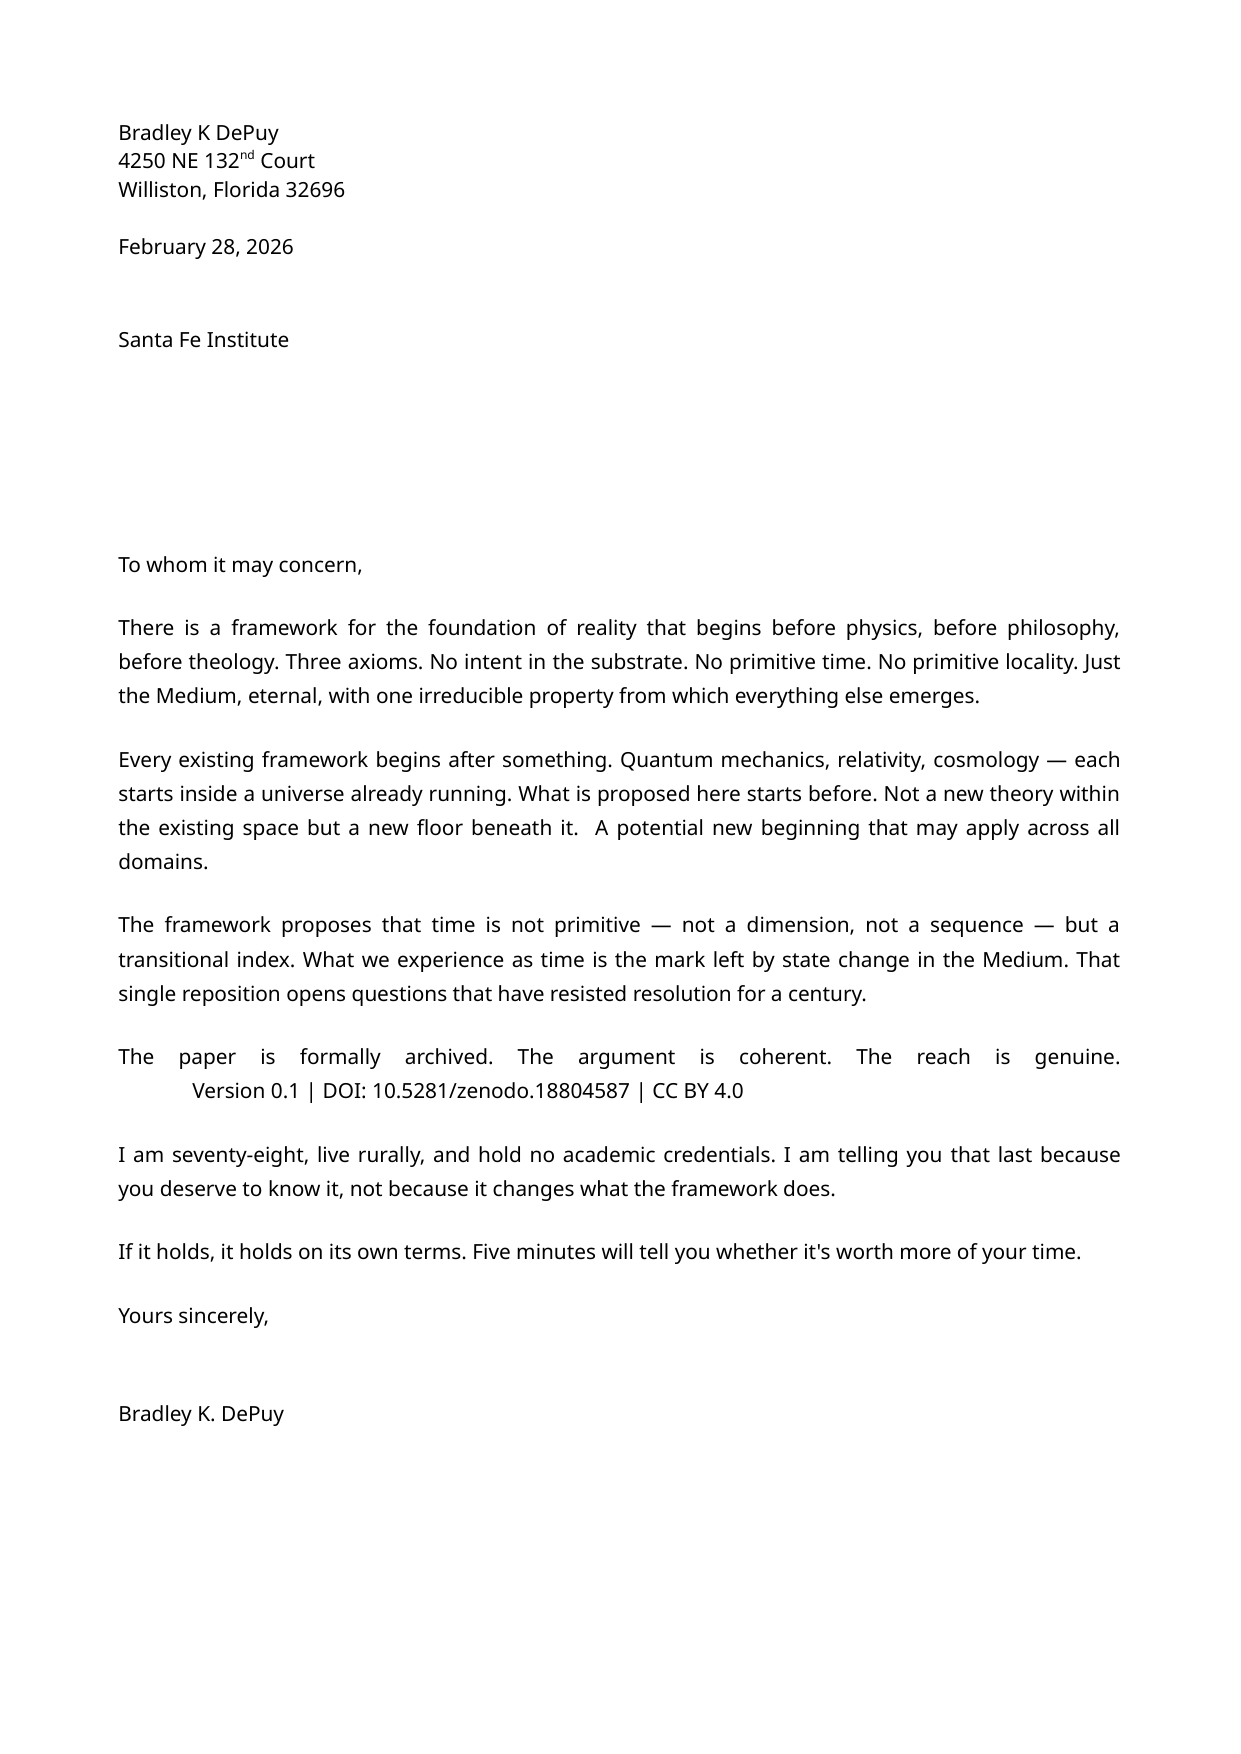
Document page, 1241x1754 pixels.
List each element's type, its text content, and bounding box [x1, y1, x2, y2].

text Yours sincerely, [118, 1301, 1122, 1363]
text Bradley K DePuy 4250 NE 132nd Court Williston, Florida 32696 February 28, 2026 [118, 118, 1122, 260]
text To whom it may concern, [118, 319, 1122, 578]
text If it holds, it holds on its own terms. Five minutes will tell you whether it's worth more of your time. [118, 1237, 1122, 1266]
text Santa Fe Institute [118, 326, 561, 354]
text Every existing framework begins after something. Quantum mechanics, relativity, cosmology — each starts inside a universe already running. What is proposed here starts before. Not a new theory within the existing space but a new floor beneath it. A potential new beginning that may apply across all domains. [118, 745, 1122, 876]
text There is a framework for the foundation of reality that begins before physics, before philosophy, before theology. Three axioms. No intent in the substrate. No primitive time. No primitive locality. Just the Medium, eternal, with one irreducible property from which everything else emerges. [118, 613, 1122, 710]
text The framework proposes that time is not primitive — not a dimension, not a sequence — but a transitional index. What we experience as time is the mark left by state change in the Medium. That single reposition opens questions that have resisted resolution for a century. [118, 911, 1122, 1007]
text I am seventy-eight, live rurally, and hold no academic credentials. I am telling you that last because you deserve to know it, not because it changes what the framework does. [118, 1140, 1122, 1202]
text The paper is formally archived. The argument is coherent. The reach is genuine. Version 0.1 | DOI: 10.5281/zenodo.18804587 | CC BY 4.0 [118, 1042, 1122, 1105]
text Bradley K. DePuy [118, 1399, 1122, 1427]
